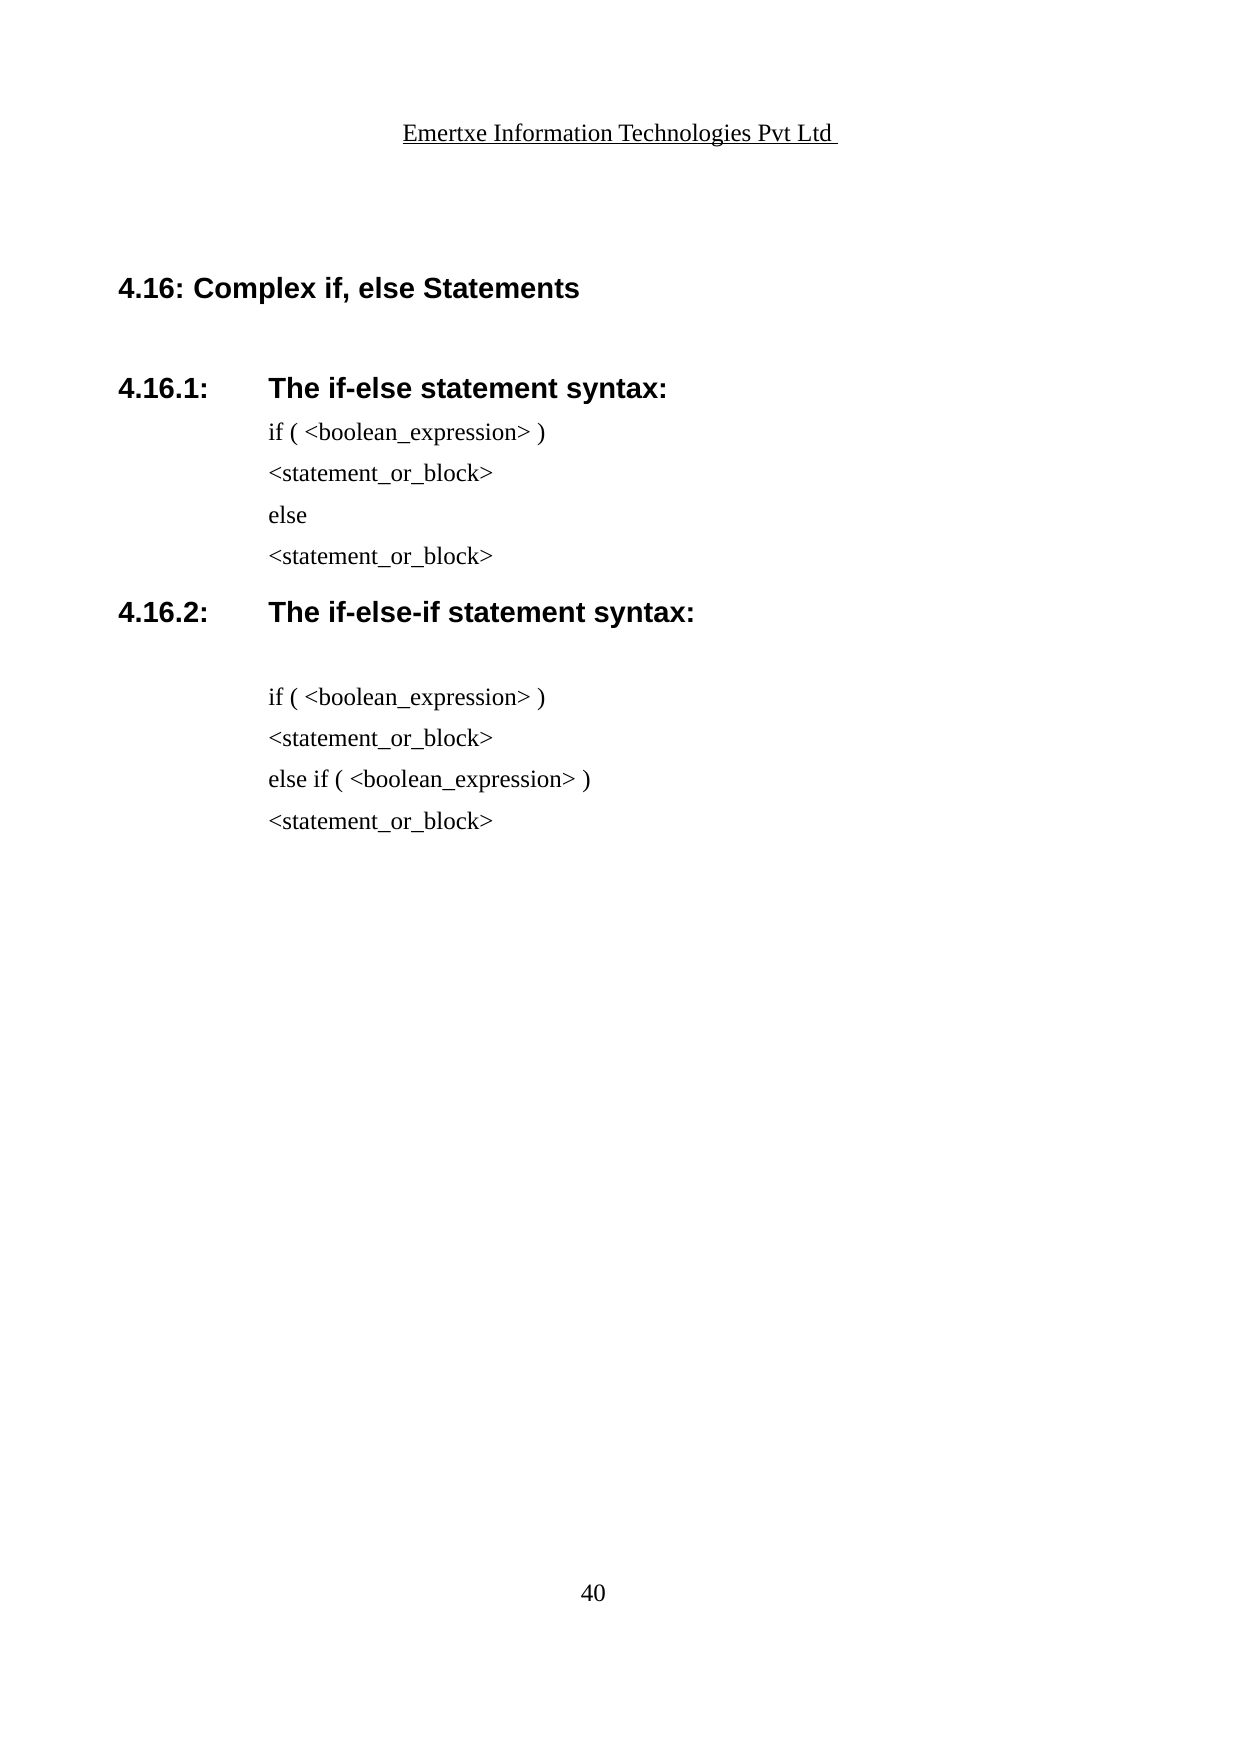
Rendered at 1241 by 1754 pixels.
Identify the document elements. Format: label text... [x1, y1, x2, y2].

subtitle Complex if, else Statements [118, 271, 1122, 305]
text if ( <boolean_expression> ) [118, 417, 1122, 446]
text <statement_or_block> [118, 806, 1122, 834]
text <statement_or_block> [118, 541, 1122, 570]
subtitle The if-else statement syntax: [118, 371, 1122, 405]
text <statement_or_block> [118, 458, 1122, 487]
subtitle The if-else-if statement syntax: [118, 595, 1122, 628]
text else [118, 500, 1122, 528]
text else if ( <boolean_expression> ) [118, 764, 1122, 793]
text if ( <boolean_expression> ) [118, 682, 1122, 711]
text <statement_or_block> [118, 723, 1122, 752]
